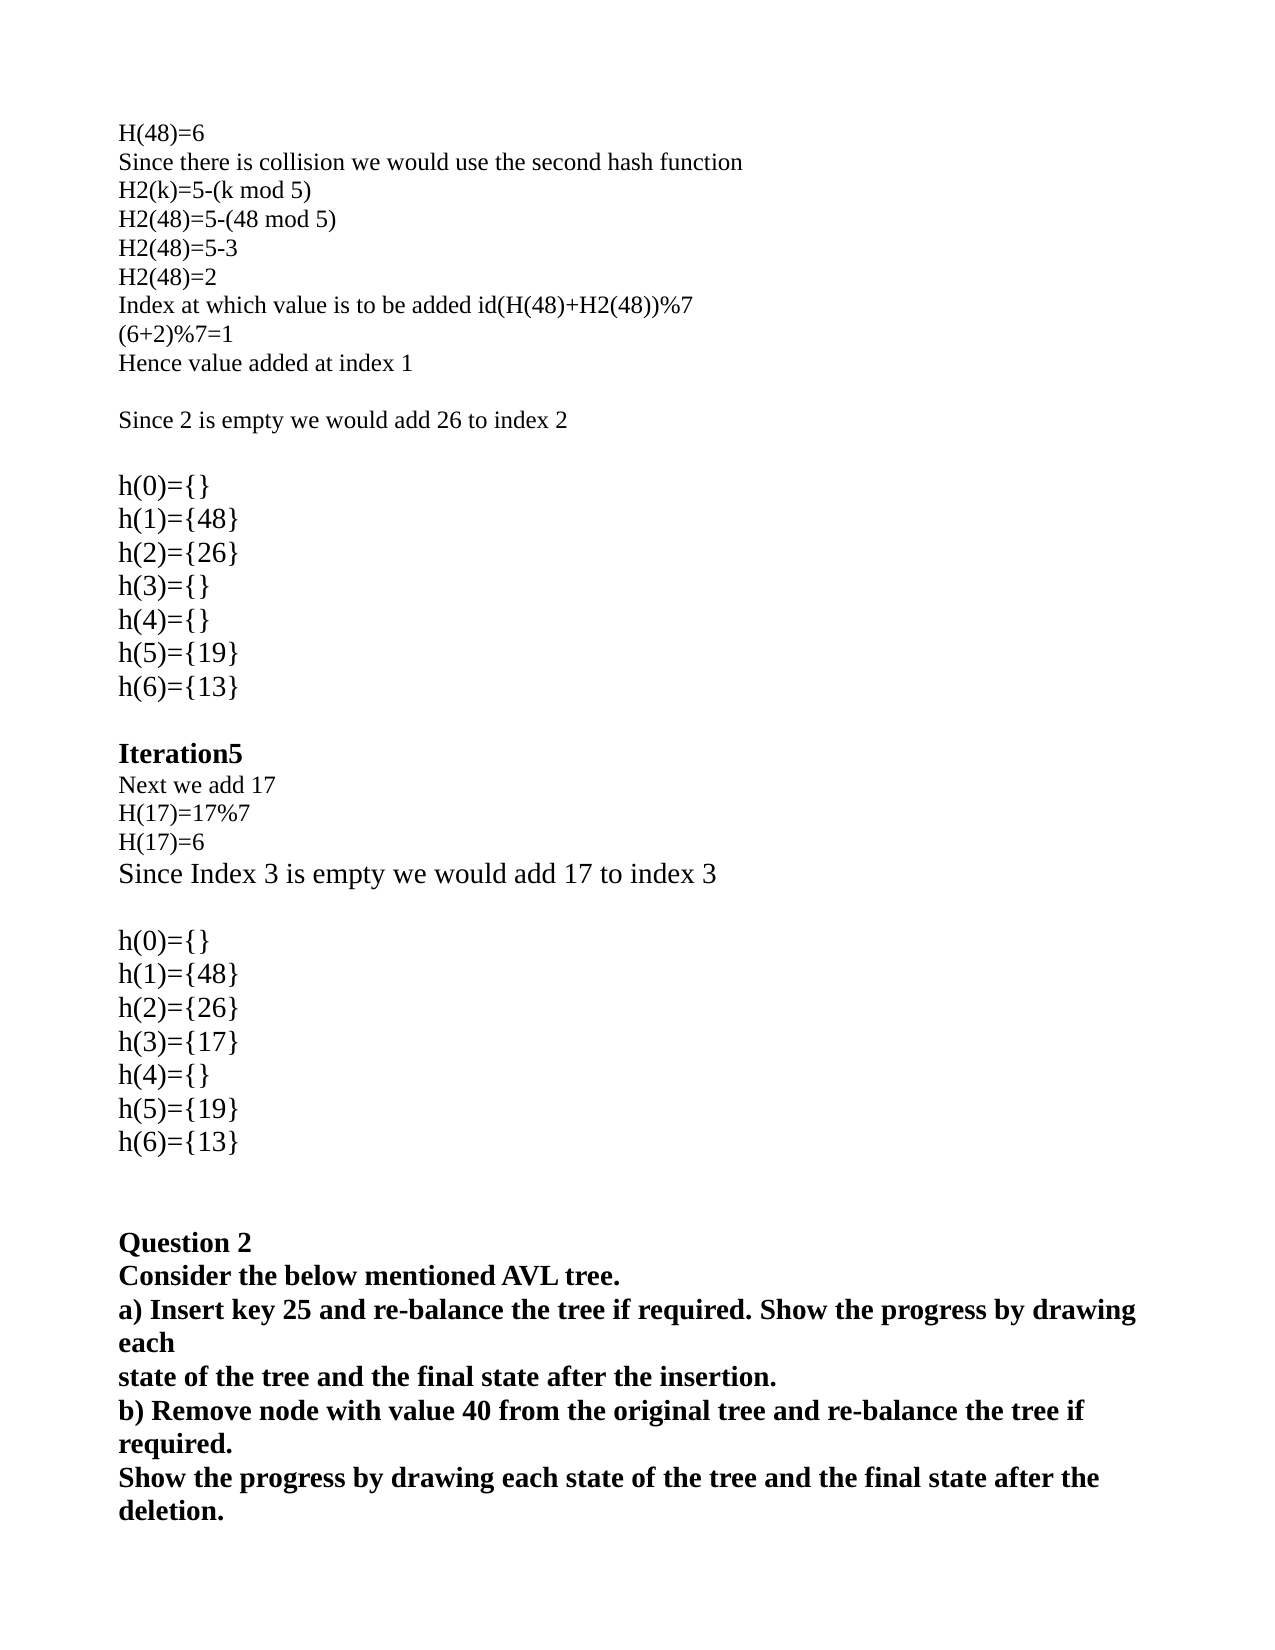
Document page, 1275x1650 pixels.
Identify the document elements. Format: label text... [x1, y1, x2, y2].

text H(17)=6 [118, 827, 1157, 856]
text a) Insert key 25 and re-balance the tree if required. Show the progress by drawing each [118, 1292, 1157, 1359]
text H2(48)=2 [118, 262, 1157, 291]
text h(6)={13} [118, 1124, 1157, 1158]
text h(4)={} [118, 602, 1157, 636]
text H(48)=6 [118, 118, 1157, 147]
text Next we add 17 [118, 770, 1157, 798]
text H2(48)=5-3 [118, 233, 1157, 262]
text Question 2 [118, 1225, 1157, 1258]
text h(1)={48} [118, 957, 1157, 990]
text H(17)=17%7 [118, 798, 1157, 827]
text Since there is collision we would use the second hash function [118, 147, 1157, 176]
text b) Remove node with value 40 from the original tree and re-balance the tree if required. [118, 1393, 1157, 1460]
text Index at which value is to be added id(H(48)+H2(48))%7 [118, 291, 1157, 319]
text h(2)={26} [118, 990, 1157, 1024]
text Since 2 is empty we would add 26 to index 2 [118, 406, 1157, 434]
text H2(48)=5-(48 mod 5) [118, 204, 1157, 233]
text h(3)={17} [118, 1024, 1157, 1057]
text h(5)={19} [118, 1091, 1157, 1124]
text H2(k)=5-(k mod 5) [118, 176, 1157, 204]
text (6+2)%7=1 [118, 319, 1157, 348]
text h(4)={} [118, 1057, 1157, 1091]
text h(5)={19} [118, 636, 1157, 669]
text state of the tree and the final state after the insertion. [118, 1359, 1157, 1393]
text Iteration5 [118, 736, 1157, 770]
text Hence value added at index 1 [118, 348, 1157, 377]
text h(6)={13} [118, 669, 1157, 703]
text h(2)={26} [118, 535, 1157, 568]
text Consider the below mentioned AVL tree. [118, 1258, 1157, 1292]
text Show the progress by drawing each state of the tree and the final state after the deletion. [118, 1460, 1157, 1527]
text Since Index 3 is empty we would add 17 to index 3 [118, 856, 1157, 889]
text h(3)={} [118, 568, 1157, 602]
text h(1)={48} [118, 501, 1157, 535]
text h(0)={} [118, 468, 1157, 501]
text h(0)={} [118, 923, 1157, 957]
